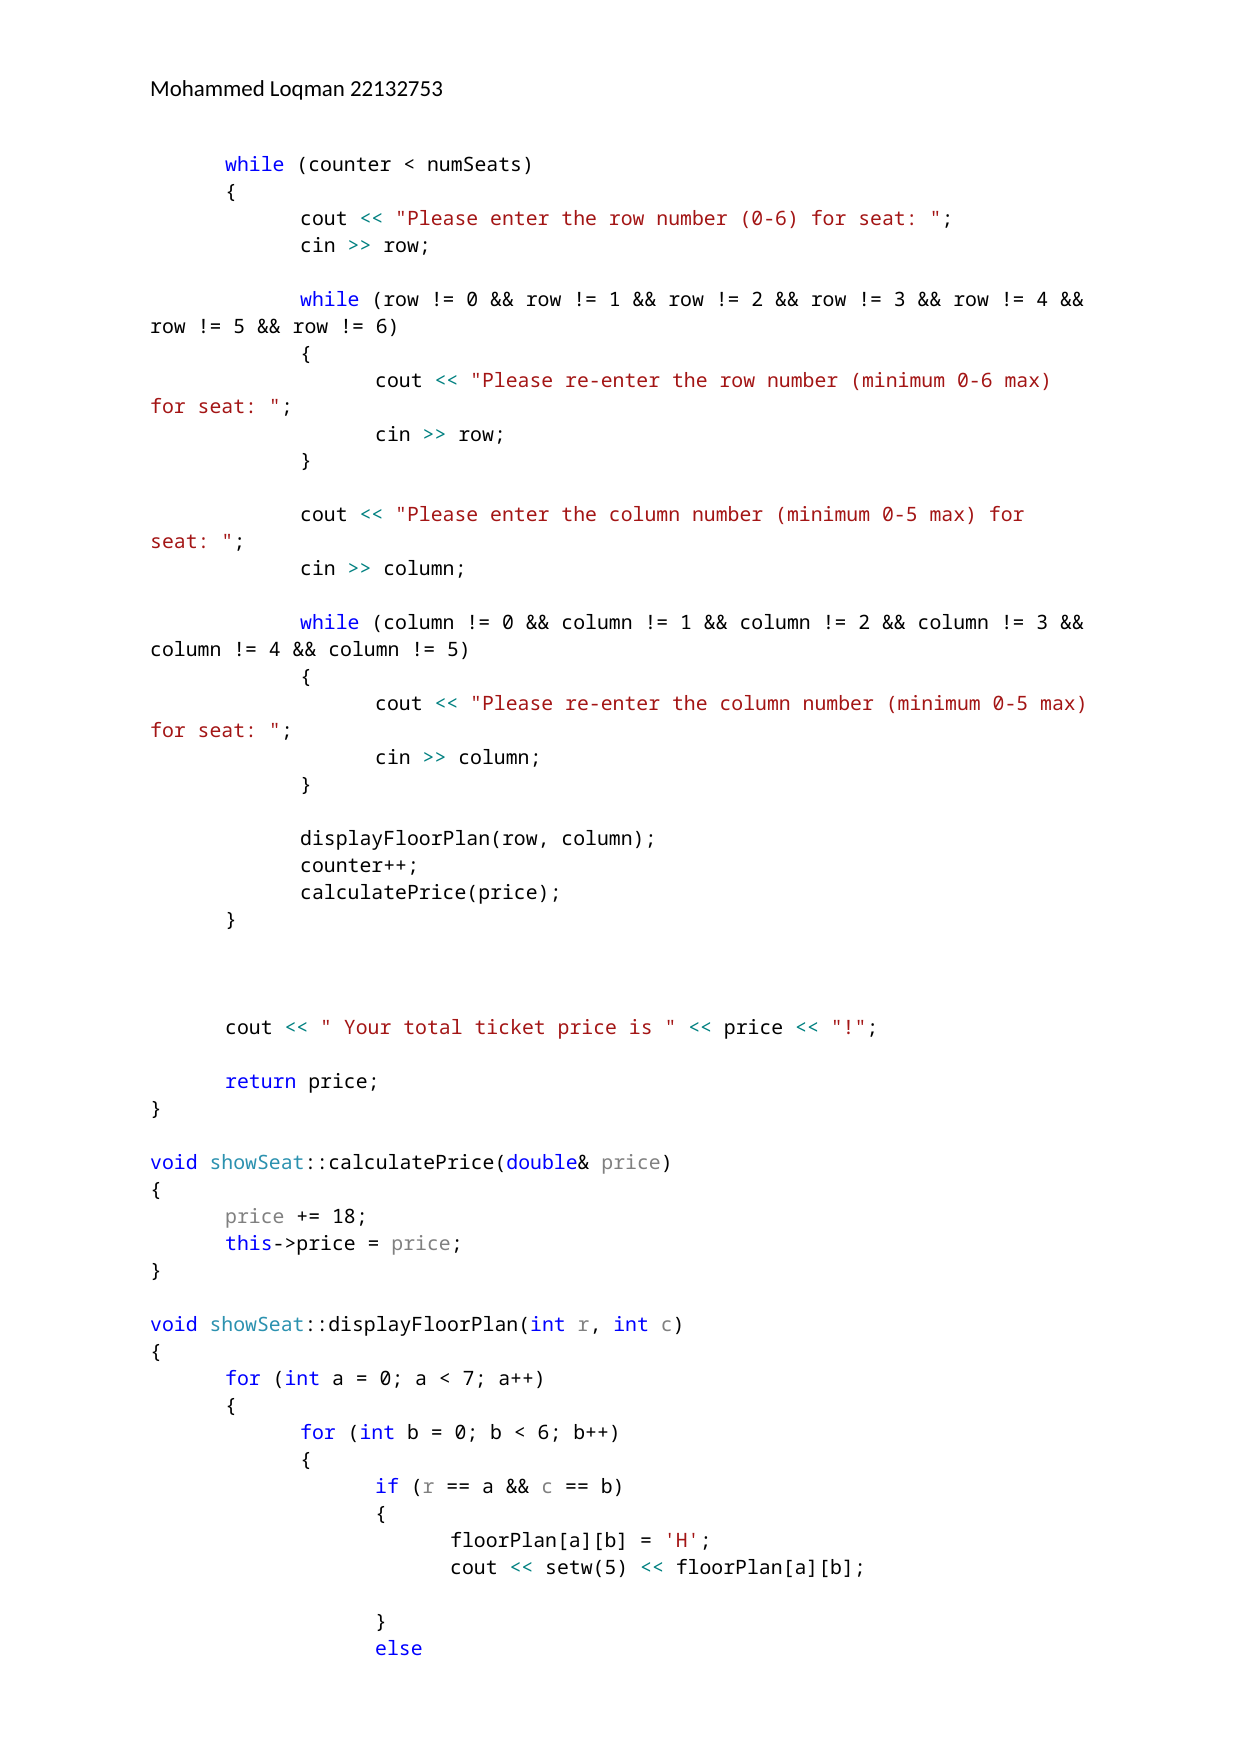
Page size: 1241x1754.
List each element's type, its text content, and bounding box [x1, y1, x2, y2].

text while (counter < numSeats) [150, 150, 1090, 177]
text } [150, 447, 1090, 474]
text displayFloorPlan(row, column); [150, 824, 1090, 851]
text for (int b = 0; b < 6; b++) [150, 1418, 1090, 1445]
text { [150, 1499, 1090, 1526]
text { [150, 177, 1090, 204]
text return price; [150, 1067, 1090, 1094]
text { [150, 339, 1090, 366]
text void showSeat::displayFloorPlan(int r, int c) [150, 1310, 1090, 1337]
text floorPlan[a][b] = 'H'; [150, 1526, 1090, 1553]
text cin >> row; [150, 231, 1090, 258]
text { [150, 1175, 1090, 1202]
text this->price = price; [150, 1229, 1090, 1256]
text else [150, 1634, 1090, 1661]
text void showSeat::calculatePrice(double& price) [150, 1148, 1090, 1175]
text } [150, 771, 1090, 797]
text } [150, 1256, 1090, 1283]
text } [150, 1607, 1090, 1634]
text cout << "Please re-enter the row number (minimum 0-6 max) for seat: "; [150, 366, 1090, 420]
text cin >> row; [150, 420, 1090, 447]
text cin >> column; [150, 743, 1090, 771]
text { [150, 1391, 1090, 1418]
text } [150, 905, 1090, 932]
text cout << "Please re-enter the column number (minimum 0-5 max) for seat: "; [150, 689, 1090, 743]
text cout << " Your total ticket price is " << price << "!"; [150, 1013, 1090, 1040]
text cout << "Please enter the row number (0-6) for seat: "; [150, 204, 1090, 231]
text price += 18; [150, 1202, 1090, 1229]
text cout << "Please enter the column number (minimum 0-5 max) for seat: "; [150, 501, 1090, 555]
text { [150, 663, 1090, 689]
text cout << setw(5) << floorPlan[a][b]; [150, 1553, 1090, 1580]
text { [150, 1337, 1090, 1364]
text { [150, 1445, 1090, 1472]
text } [150, 1094, 1090, 1121]
text calculatePrice(price); [150, 878, 1090, 905]
text counter++; [150, 851, 1090, 878]
text while (column != 0 && column != 1 && column != 2 && column != 3 && column != 4 && column != 5) [150, 609, 1090, 663]
text for (int a = 0; a < 7; a++) [150, 1364, 1090, 1391]
text if (r == a && c == b) [150, 1472, 1090, 1499]
text cin >> column; [150, 555, 1090, 582]
text while (row != 0 && row != 1 && row != 2 && row != 3 && row != 4 && row != 5 && row != 6) [150, 285, 1090, 339]
